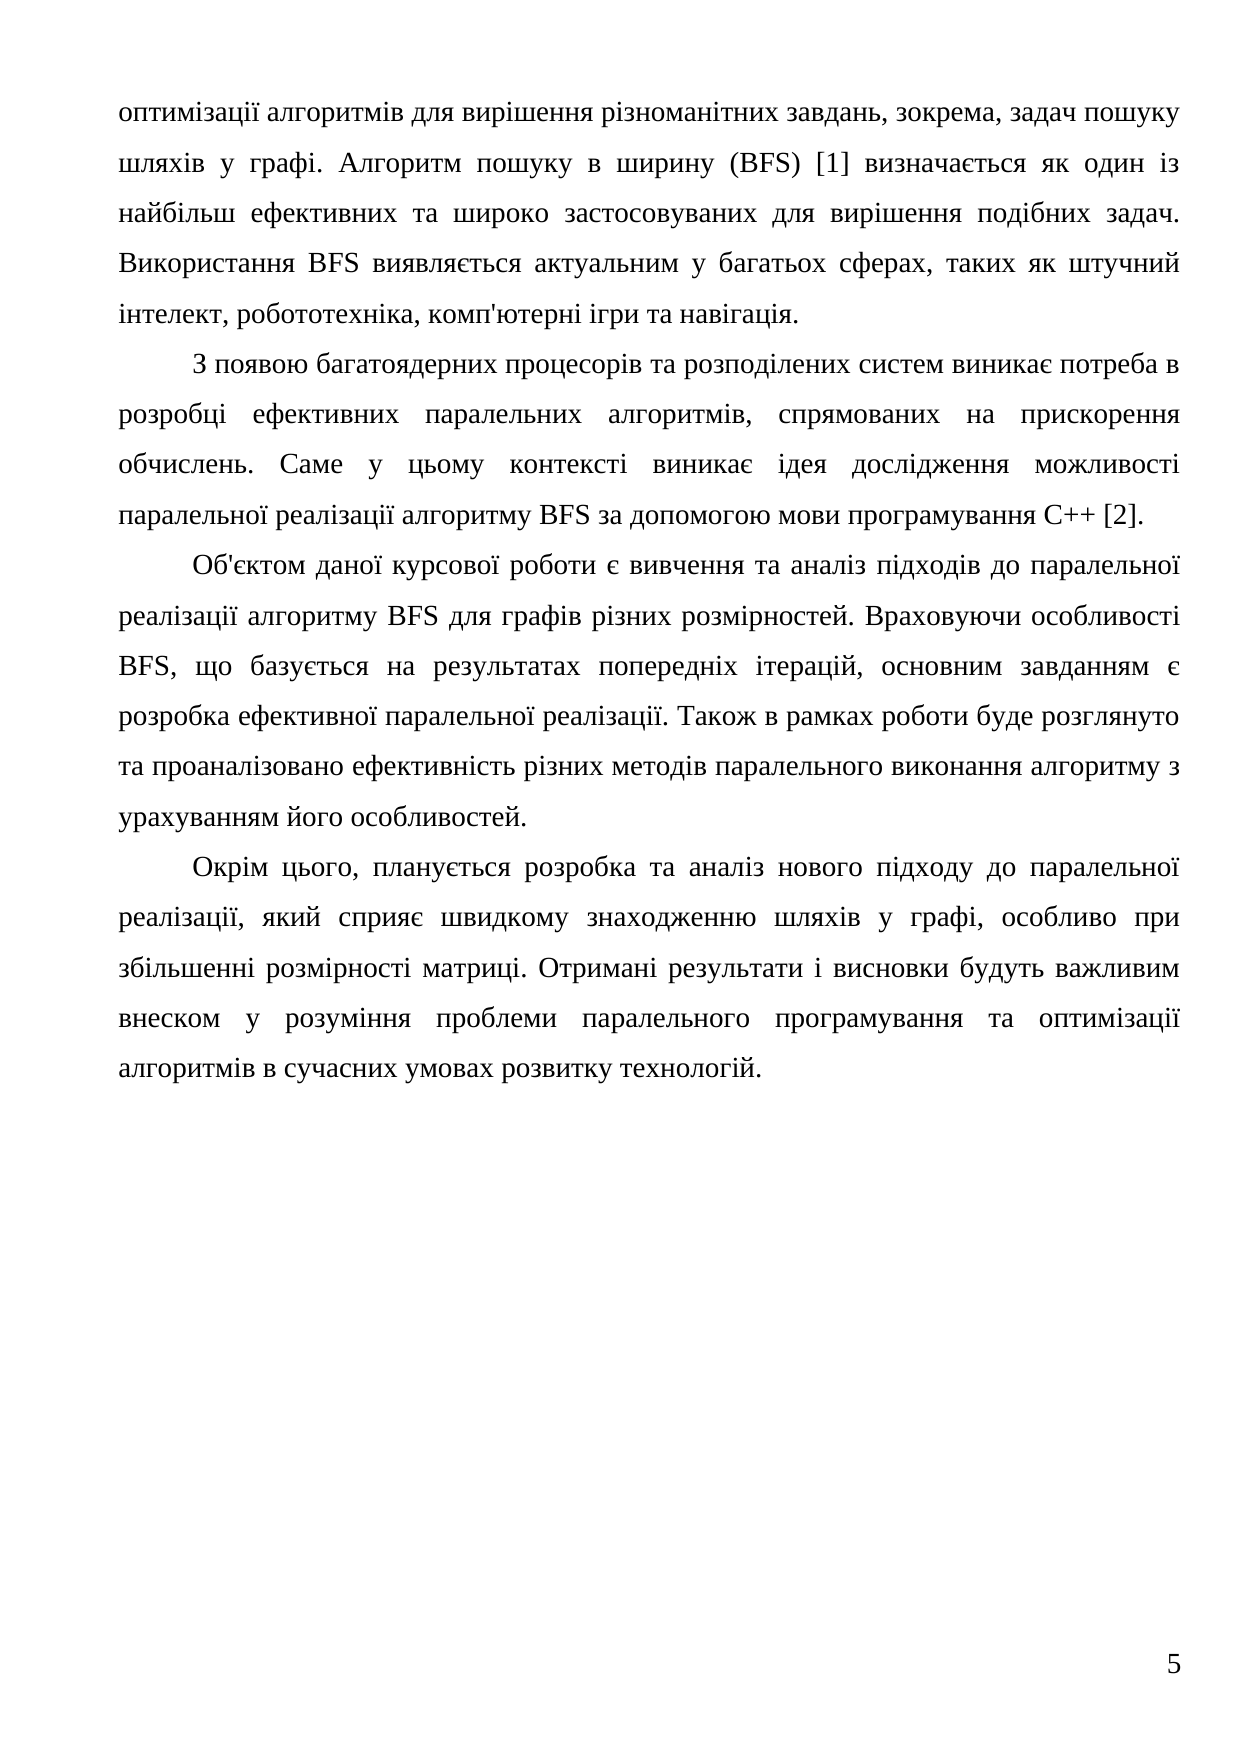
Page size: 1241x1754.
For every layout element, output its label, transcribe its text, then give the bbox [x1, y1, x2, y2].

text Окрім цього, планується розробка та аналіз нового підходу до паралельної реалізації, який сприяє швидкому знаходженню шляхів у графі, особливо при збільшенні розмірності матриці. Отримані результати і висновки будуть важливим внеском у розуміння проблеми паралельного програмування та оптимізації алгоритмів в сучасних умовах розвитку технологій. [118, 849, 1181, 1084]
text оптимізації алгоритмів для вирішення різноманітних завдань, зокрема, задач пошуку шляхів у графі. Алгоритм пошуку в ширину (BFS) [1] визначається як один із найбільш ефективних та широко застосовуваних для вирішення подібних задач. Використання BFS виявляється актуальним у багатьох сферах, таких як штучний інтелект, робототехніка, комп'ютерні ігри та навігація. [118, 94, 1181, 329]
text Об'єктом даної курсової роботи є вивчення та аналіз підходів до паралельної реалізації алгоритму BFS для графів різних розмірностей. Враховуючи особливості BFS, що базується на результатах попередніх ітерацій, основним завданням є розробка ефективної паралельної реалізації. Також в рамках роботи буде розглянуто та проаналізовано ефективність різних методів паралельного виконання алгоритму з урахуванням його особливостей. [118, 547, 1181, 832]
text З появою багатоядерних процесорів та розподілених систем виникає потреба в розробці ефективних паралельних алгоритмів, спрямованих на прискорення обчислень. Саме у цьому контексті виникає ідея дослідження можливості паралельної реалізації алгоритму BFS за допомогою мови програмування C++ [2]. [118, 346, 1181, 531]
